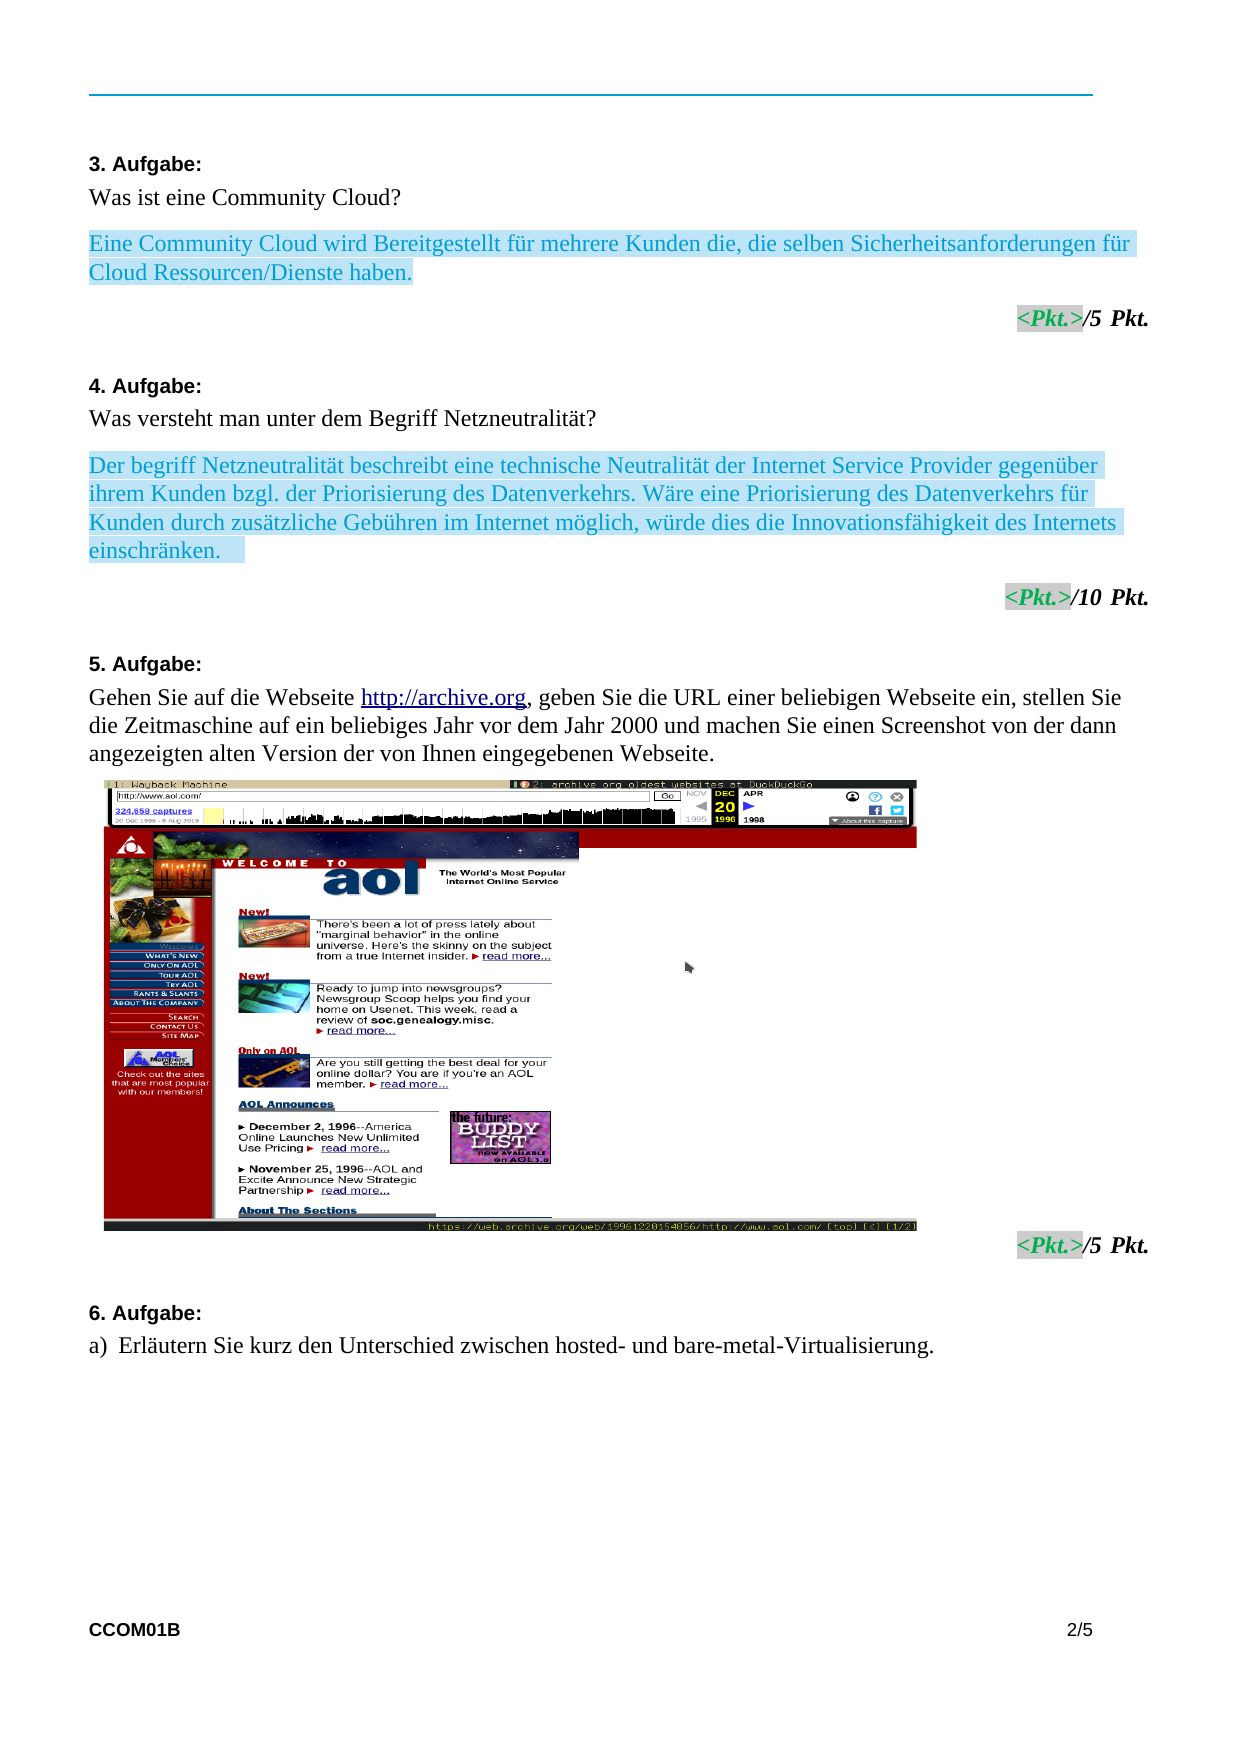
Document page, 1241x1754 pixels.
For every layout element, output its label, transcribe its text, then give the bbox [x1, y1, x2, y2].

text Der begriff Netzneutralität beschreibt eine technische Neutralität der Internet Service Provider gegenüber ihrem Kunden bzgl. der Priorisierung des Datenverkehrs. Wäre eine Priorisierung des Datenverkehrs für Kunden durch zusätzliche Gebühren im Internet möglich, würde dies die Innovationsfähigkeit des Internets einschränken. [89, 451, 1152, 563]
text <Pkt.>/5 Pkt. [89, 304, 1152, 332]
list a) Erläutern Sie kurz den Unterschied zwischen hosted- und bare-metal-Virtualisierung. [89, 1331, 1152, 1359]
text 4. Aufgabe: [89, 369, 1152, 398]
picture [633, 235, 641, 241]
text 3. Aufgabe: [89, 148, 1152, 176]
text 6. Aufgabe: [89, 1296, 1152, 1324]
text <Pkt.>/5 Pkt. [89, 785, 1152, 1259]
text Gehen Sie auf die Webseite http://archive.org, geben Sie die URL einer beliebigen Webseite ein, stellen Sie die Zeitmaschine auf ein beliebiges Jahr vor dem Jahr 2000 und machen Sie einen Screenshot von der dann angezeigten alten Version der von Ihnen eingegebenen Webseite. [89, 682, 1152, 766]
text Was ist eine Community Cloud? [89, 182, 1152, 210]
text 5. Aufgabe: [89, 648, 1152, 676]
picture [212, 457, 218, 468]
picture [617, 457, 623, 468]
text Eine Community Cloud wird Bereitgestellt für mehrere Kunden die, die selben Sicherheitsanforderungen für Cloud Ressourcen/Dienste haben. [89, 229, 1152, 285]
picture [103, 780, 917, 1231]
text Was versteht man unter dem Begriff Netzneutralität? [89, 404, 1152, 432]
text <Pkt.>/10 Pkt. [89, 582, 1152, 610]
